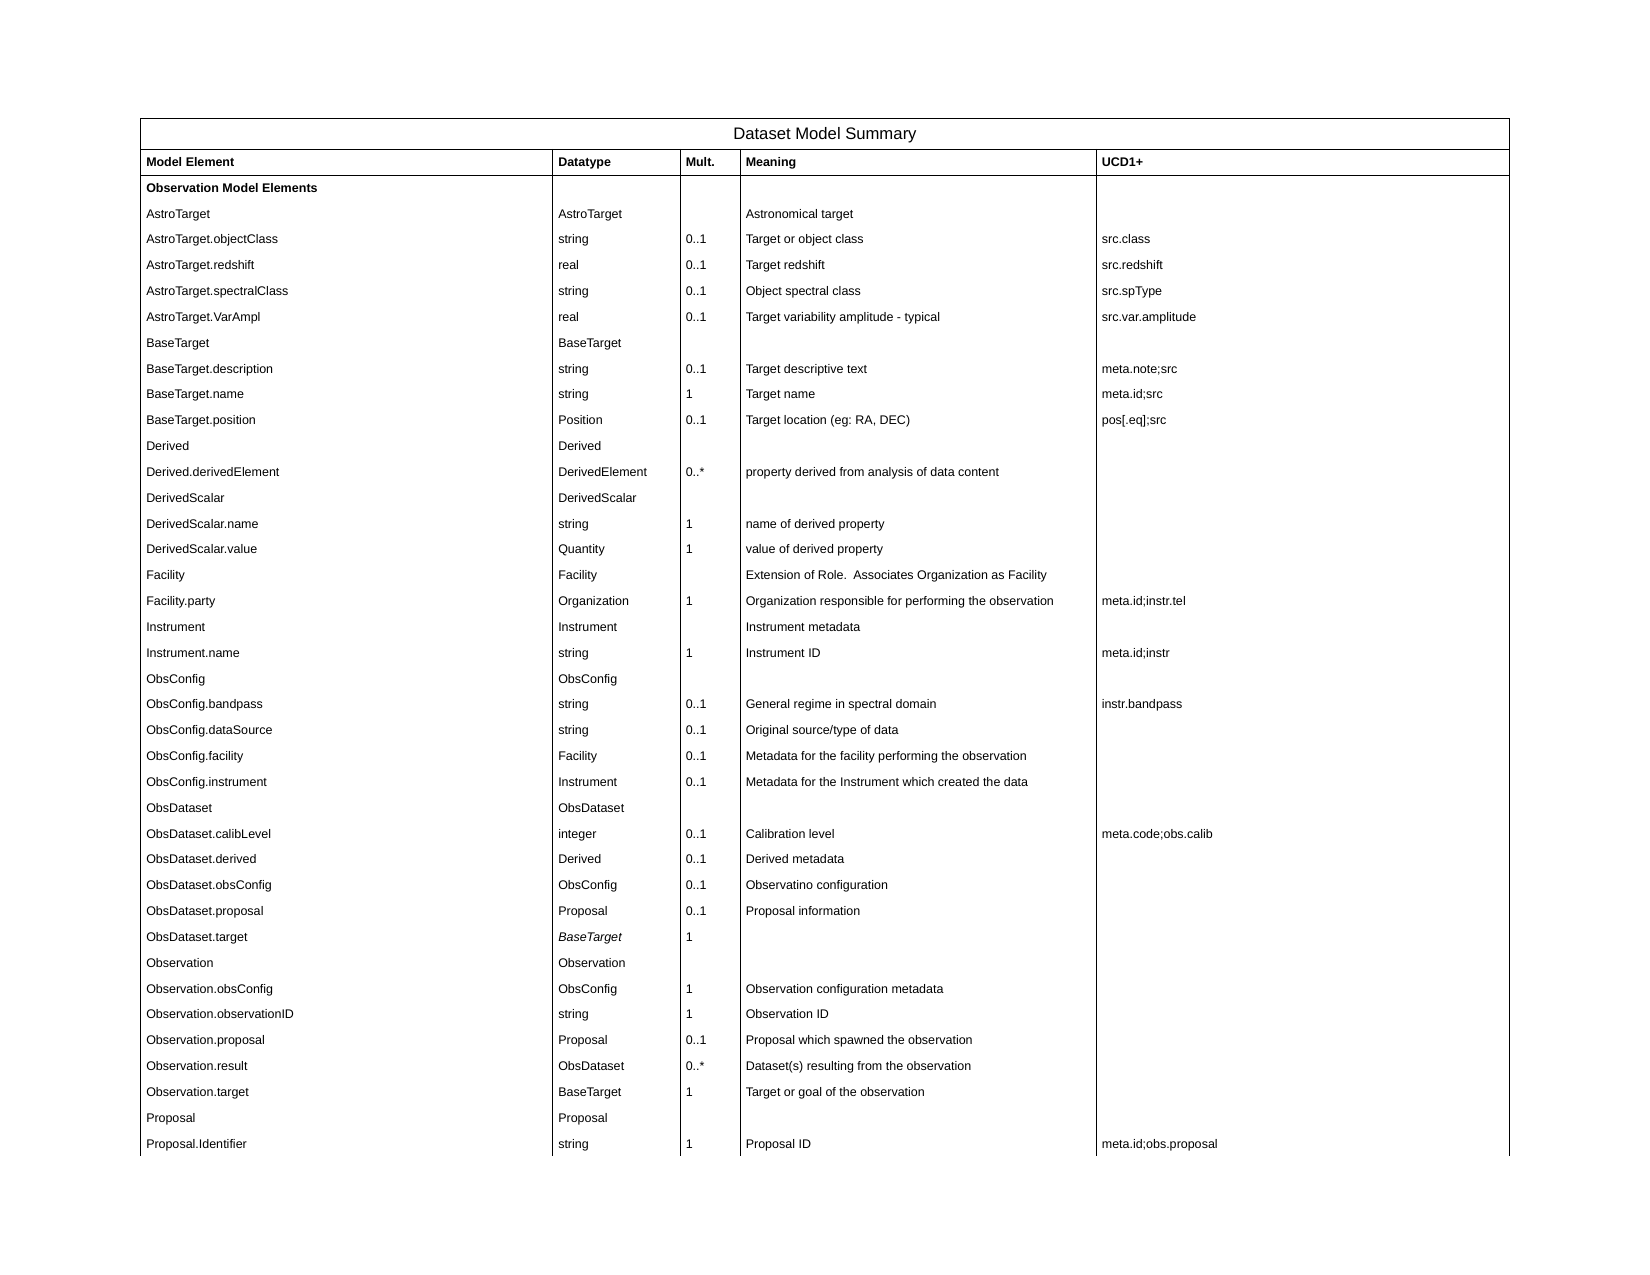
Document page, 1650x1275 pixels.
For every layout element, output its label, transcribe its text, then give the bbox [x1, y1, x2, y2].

table_cell name of derived property [741, 511, 1096, 536]
table_cell meta.id;instr [1097, 640, 1509, 666]
table_cell [741, 433, 1096, 459]
table_cell 1 [681, 1001, 740, 1027]
table_cell DerivedScalar.name [141, 511, 552, 536]
table_cell meta.id;src [1097, 381, 1509, 407]
table_cell 0..1 [681, 846, 740, 872]
table_cell [1097, 743, 1509, 769]
table_cell AstroTarget.spectralClass [141, 278, 552, 304]
table_cell DerivedScalar.value [141, 536, 552, 562]
table_cell ObsDataset.derived [141, 846, 552, 872]
table_cell Calibration level [741, 821, 1096, 846]
table_cell [1097, 176, 1509, 201]
table_cell Observation ID [741, 1001, 1096, 1027]
table_cell [681, 614, 740, 640]
table_cell Proposal [141, 1105, 552, 1131]
table_cell [1097, 330, 1509, 356]
table_cell Organization [553, 588, 680, 614]
table_cell ObsConfig [553, 976, 680, 1001]
table_cell BaseTarget.name [141, 381, 552, 407]
table_cell meta.id;obs.proposal [1097, 1131, 1509, 1156]
table_cell string [553, 717, 680, 743]
table_cell [741, 924, 1096, 950]
table_cell Observation [553, 950, 680, 976]
table_cell value of derived property [741, 536, 1096, 562]
table_cell Astronomical target [741, 201, 1096, 226]
table_cell [681, 433, 740, 459]
table_cell ObsDataset [141, 795, 552, 821]
table_cell 0..1 [681, 691, 740, 717]
table_cell [681, 330, 740, 356]
table_cell [1097, 769, 1509, 795]
table_cell [1097, 1105, 1509, 1131]
table_cell [741, 330, 1096, 356]
table_cell Target redshift [741, 252, 1096, 278]
table_cell meta.id;instr.tel [1097, 588, 1509, 614]
table_cell AstroTarget.objectClass [141, 226, 552, 252]
table_cell ObsDataset [553, 795, 680, 821]
table_cell Metadata for the facility performing the observation [741, 743, 1096, 769]
table_cell UCD1+ [1097, 150, 1509, 175]
table_cell ObsConfig.instrument [141, 769, 552, 795]
table_cell 1 [681, 381, 740, 407]
table_cell Mult. [681, 150, 740, 175]
table_cell Target location (eg: RA, DEC) [741, 407, 1096, 433]
table_cell 1 [681, 536, 740, 562]
table_cell Meaning [741, 150, 1096, 175]
table_cell [1097, 485, 1509, 511]
table_cell ObsConfig [553, 872, 680, 898]
table_cell BaseTarget [141, 330, 552, 356]
table_cell Observation Model Elements [141, 176, 552, 201]
table_cell DerivedScalar [141, 485, 552, 511]
table_cell BaseTarget.position [141, 407, 552, 433]
table_cell Instrument.name [141, 640, 552, 666]
table_cell ObsDataset.obsConfig [141, 872, 552, 898]
table_cell Instrument [141, 614, 552, 640]
table_cell [1097, 459, 1509, 485]
table_cell Instrument [553, 769, 680, 795]
table_cell ObsDataset [553, 1053, 680, 1079]
table_cell Derived [553, 846, 680, 872]
table_cell BaseTarget.description [141, 356, 552, 381]
table_cell 0..1 [681, 743, 740, 769]
table_cell 0..1 [681, 356, 740, 381]
table_cell [1097, 976, 1509, 1001]
table_cell Observation.proposal [141, 1027, 552, 1053]
table_cell Observatino configuration [741, 872, 1096, 898]
table_cell BaseTarget [553, 330, 680, 356]
table_cell [1097, 1001, 1509, 1027]
table_cell [1097, 511, 1509, 536]
table_cell ObsConfig.facility [141, 743, 552, 769]
table_cell src.spType [1097, 278, 1509, 304]
table_cell [741, 176, 1096, 201]
table_cell 0..1 [681, 252, 740, 278]
table_cell 1 [681, 511, 740, 536]
table_cell [1097, 433, 1509, 459]
table_cell 0..* [681, 459, 740, 485]
table_cell 0..1 [681, 226, 740, 252]
table_cell Metadata for the Instrument which created the data [741, 769, 1096, 795]
table_cell 1 [681, 1131, 740, 1156]
table_cell [741, 666, 1096, 691]
table_cell AstroTarget.redshift [141, 252, 552, 278]
table_cell 0..1 [681, 717, 740, 743]
table_cell ObsConfig [141, 666, 552, 691]
table_cell [1097, 950, 1509, 976]
table_header Dataset Model Summary [141, 119, 1509, 149]
table_cell 0..1 [681, 872, 740, 898]
table_cell src.class [1097, 226, 1509, 252]
table_cell Observation [141, 950, 552, 976]
table_cell 0..1 [681, 407, 740, 433]
table_cell Quantity [553, 536, 680, 562]
table_cell [741, 485, 1096, 511]
table_cell [553, 176, 680, 201]
table_cell AstroTarget.VarAmpl [141, 304, 552, 330]
table_cell Facility.party [141, 588, 552, 614]
table_cell string [553, 1001, 680, 1027]
table_cell property derived from analysis of data content [741, 459, 1096, 485]
table_cell DerivedElement [553, 459, 680, 485]
table_cell Observation.observationID [141, 1001, 552, 1027]
table_cell 0..1 [681, 821, 740, 846]
table_cell Observation configuration metadata [741, 976, 1096, 1001]
table_cell 0..1 [681, 278, 740, 304]
table_cell ObsDataset.proposal [141, 898, 552, 924]
table_cell 0..1 [681, 1027, 740, 1053]
table_cell string [553, 356, 680, 381]
table_cell ObsDataset.target [141, 924, 552, 950]
table_cell Instrument ID [741, 640, 1096, 666]
table_cell 1 [681, 588, 740, 614]
table_cell [1097, 846, 1509, 872]
table_cell integer [553, 821, 680, 846]
table_cell Derived.derivedElement [141, 459, 552, 485]
table_cell Instrument metadata [741, 614, 1096, 640]
table_cell AstroTarget [553, 201, 680, 226]
table_cell 1 [681, 924, 740, 950]
table_cell [681, 201, 740, 226]
table_cell [1097, 898, 1509, 924]
table_cell ObsConfig [553, 666, 680, 691]
table_cell string [553, 1131, 680, 1156]
table_cell Dataset(s) resulting from the observation [741, 1053, 1096, 1079]
table_cell Position [553, 407, 680, 433]
table_cell meta.code;obs.calib [1097, 821, 1509, 846]
table_cell string [553, 640, 680, 666]
table_cell [1097, 795, 1509, 821]
table_cell instr.bandpass [1097, 691, 1509, 717]
table_cell Target variability amplitude - typical [741, 304, 1096, 330]
table_cell meta.note;src [1097, 356, 1509, 381]
table_cell ObsConfig.bandpass [141, 691, 552, 717]
table_cell 1 [681, 976, 740, 1001]
table_cell string [553, 226, 680, 252]
table_cell [681, 1105, 740, 1131]
table_cell [1097, 201, 1509, 226]
table_cell Proposal.Identifier [141, 1131, 552, 1156]
table_cell ObsConfig.dataSource [141, 717, 552, 743]
table_cell Facility [553, 562, 680, 588]
table_cell BaseTarget [553, 924, 680, 950]
table_cell [681, 950, 740, 976]
table_cell [1097, 562, 1509, 588]
table_cell Proposal [553, 1105, 680, 1131]
table_cell [681, 795, 740, 821]
table_cell [1097, 717, 1509, 743]
table_cell Derived [553, 433, 680, 459]
table_cell 0..1 [681, 304, 740, 330]
table_cell [1097, 614, 1509, 640]
table_cell 1 [681, 1079, 740, 1105]
table_cell Extension of Role. Associates Organization as Facility [741, 562, 1096, 588]
table_cell Proposal which spawned the observation [741, 1027, 1096, 1053]
table_cell Target or object class [741, 226, 1096, 252]
table_cell Facility [553, 743, 680, 769]
table_cell [741, 1105, 1096, 1131]
table_cell src.redshift [1097, 252, 1509, 278]
table_cell Original source/type of data [741, 717, 1096, 743]
table_cell 0..1 [681, 769, 740, 795]
table_cell [681, 485, 740, 511]
table_cell Datatype [553, 150, 680, 175]
table_cell [1097, 1053, 1509, 1079]
table_cell Proposal information [741, 898, 1096, 924]
table_cell Model Element [141, 150, 552, 175]
table_cell Object spectral class [741, 278, 1096, 304]
table_cell Observation.target [141, 1079, 552, 1105]
table_cell real [553, 252, 680, 278]
table_cell 1 [681, 640, 740, 666]
table_cell pos[.eq];src [1097, 407, 1509, 433]
table_cell Proposal ID [741, 1131, 1096, 1156]
table_cell [681, 176, 740, 201]
table_cell Target or goal of the observation [741, 1079, 1096, 1105]
table_cell 0..1 [681, 898, 740, 924]
table_cell [1097, 872, 1509, 898]
table_cell Organization responsible for performing the observation [741, 588, 1096, 614]
table_cell Facility [141, 562, 552, 588]
table_cell BaseTarget [553, 1079, 680, 1105]
table_cell 0..* [681, 1053, 740, 1079]
table_cell ObsDataset.calibLevel [141, 821, 552, 846]
table_cell Derived metadata [741, 846, 1096, 872]
table_cell [1097, 1079, 1509, 1105]
table_cell [741, 795, 1096, 821]
table_cell [741, 950, 1096, 976]
table_cell DerivedScalar [553, 485, 680, 511]
table_cell src.var.amplitude [1097, 304, 1509, 330]
table_cell real [553, 304, 680, 330]
table_cell AstroTarget [141, 201, 552, 226]
table_cell [681, 666, 740, 691]
table_cell Observation.obsConfig [141, 976, 552, 1001]
table_cell Target name [741, 381, 1096, 407]
table_cell [1097, 1027, 1509, 1053]
table_cell [681, 562, 740, 588]
table_cell string [553, 381, 680, 407]
table_cell [1097, 924, 1509, 950]
table_cell string [553, 278, 680, 304]
table_cell Target descriptive text [741, 356, 1096, 381]
table_cell Proposal [553, 1027, 680, 1053]
table_cell General regime in spectral domain [741, 691, 1096, 717]
table_cell Observation.result [141, 1053, 552, 1079]
table_cell Instrument [553, 614, 680, 640]
table_cell Proposal [553, 898, 680, 924]
table_cell [1097, 666, 1509, 691]
table_cell Derived [141, 433, 552, 459]
table_cell [1097, 536, 1509, 562]
table_cell string [553, 511, 680, 536]
table_cell string [553, 691, 680, 717]
